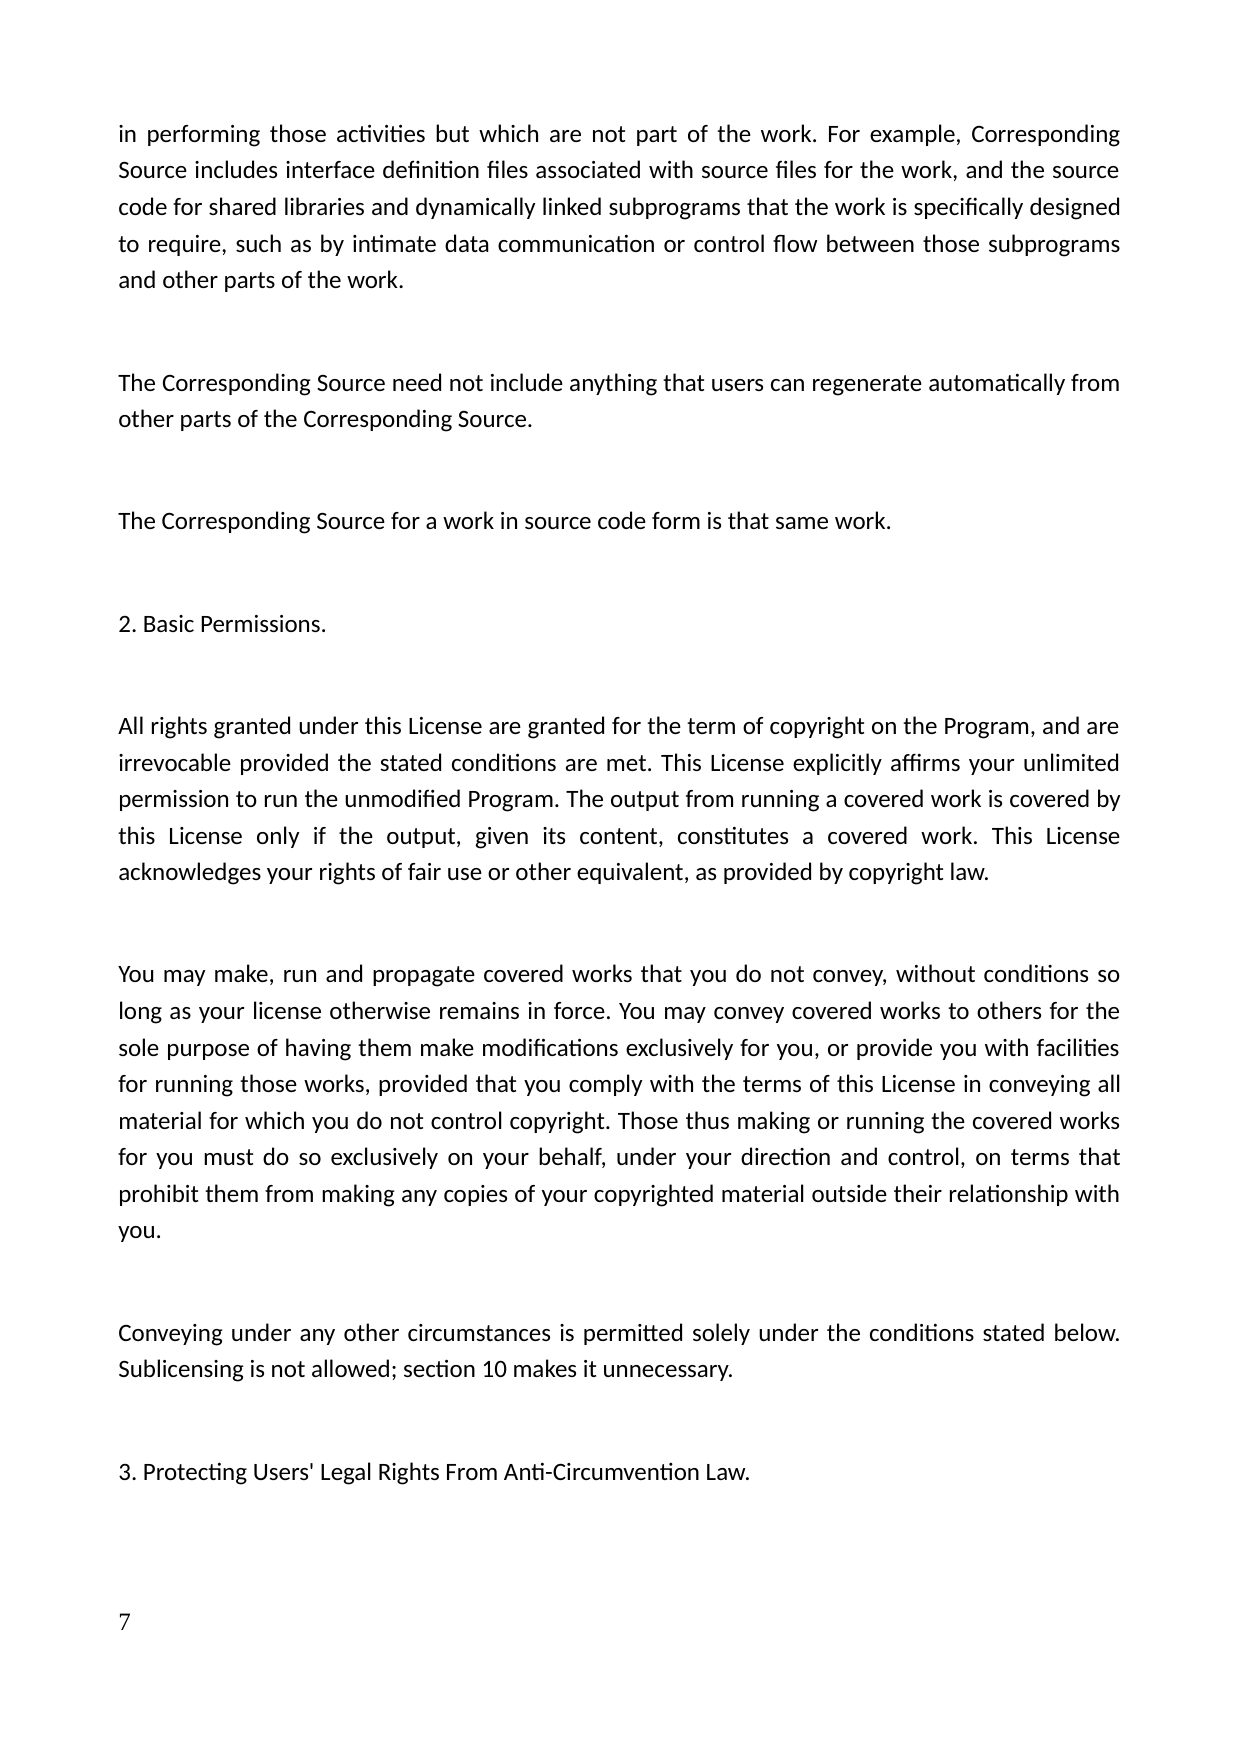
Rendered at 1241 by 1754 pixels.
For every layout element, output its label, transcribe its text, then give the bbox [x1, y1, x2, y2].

text Conveying under any other circumstances is permitted solely under the conditions stated below. Sublicensing is not allowed; section 10 makes it unnecessary. [118, 1317, 1122, 1384]
text All rights granted under this License are granted for the term of copyright on the Program, and are irrevocable provided the stated conditions are met. This License explicitly affirms your unlimited permission to run the unmodified Program. The output from running a covered work is covered by this License only if the output, given its content, constitutes a covered work. This License acknowledges your rights of fair use or other equivalent, as provided by copyright law. [118, 710, 1122, 887]
text in performing those activities but which are not part of the work. For example, Corresponding Source includes interface definition files associated with source files for the work, and the source code for shared libraries and dynamically linked subprograms that the work is specifically designed to require, such as by intimate data communication or control flow between those subprograms and other parts of the work. [118, 118, 1122, 295]
text 2. Basic Permissions. [118, 608, 1122, 638]
text You may make, run and propagate covered works that you do not convey, without conditions so long as your license otherwise remains in force. You may convey covered works to others for the sole purpose of having them make modifications exclusively for you, or provide you with facilities for running those works, provided that you comply with the terms of this License in conveying all material for which you do not control copyright. Those thus making or running the covered works for you must do so exclusively on your behalf, under your direction and control, on terms that prohibit them from making any copies of your copyrighted material outside their relationship with you. [118, 959, 1122, 1245]
text The Corresponding Source for a work in source code form is that same work. [118, 506, 1122, 536]
text 3. Protecting Users' Legal Rights From Anti-Circumvention Law. [118, 1456, 1122, 1486]
text The Corresponding Source need not include anything that users can regenerate automatically from other parts of the Corresponding Source. [118, 367, 1122, 434]
